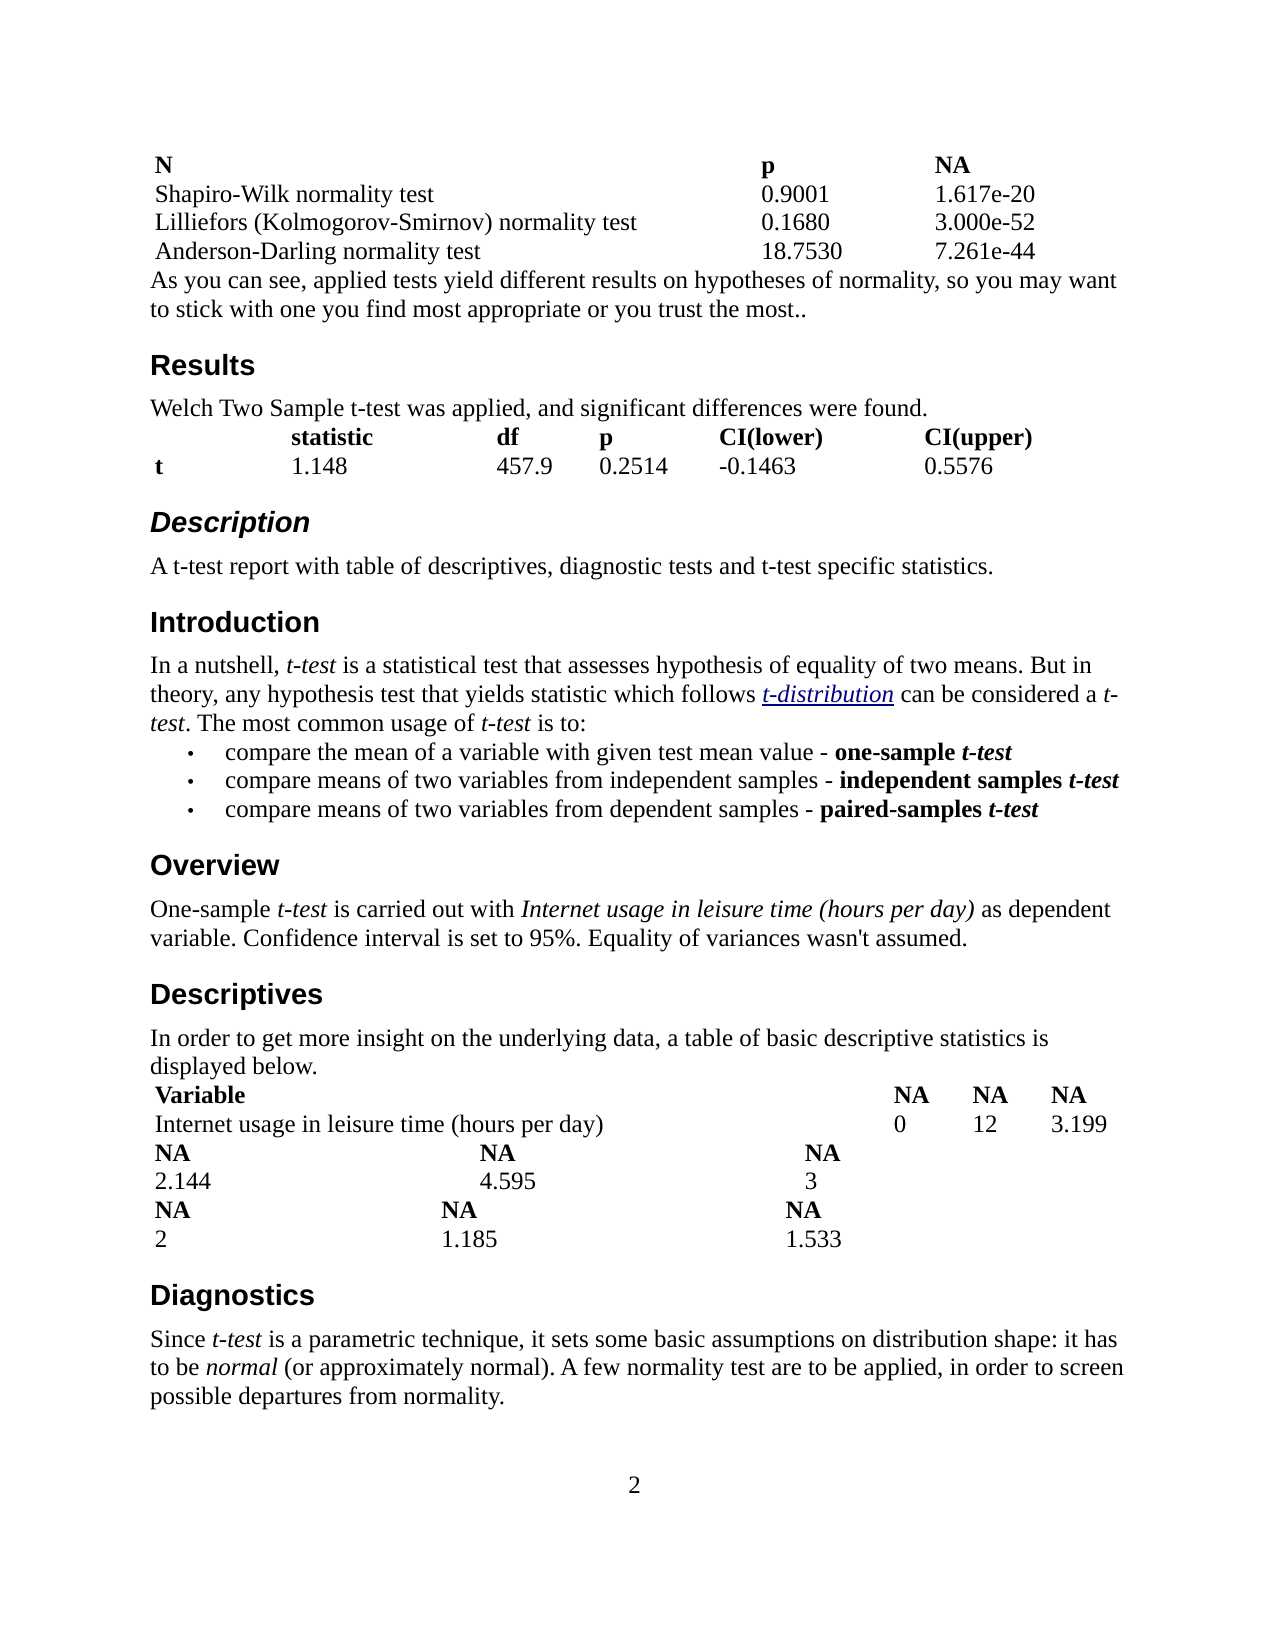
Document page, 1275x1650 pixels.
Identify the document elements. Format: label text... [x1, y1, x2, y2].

table_header NA [437, 1195, 781, 1224]
subtitle Description [150, 505, 1125, 538]
table_cell 457.9 [492, 451, 595, 480]
table_header NA [930, 150, 1125, 179]
list compare the mean of a variable with given test mean value - one-sample t-test [187, 737, 1125, 766]
text As you can see, applied tests yield different results on hypotheses of normality, so you may want to stick with one you find most appropriate or you trust the most.. [150, 265, 1125, 322]
text In order to get more insight on the underlying data, a table of basic descriptive statistics is displayed below. [150, 1023, 1125, 1080]
text A t-test report with table of descriptives, diagnostic tests and t-test specific statistics. [150, 551, 1125, 579]
subtitle Overview [150, 848, 1125, 882]
table_header NA [968, 1080, 1046, 1109]
table_header NA [150, 1138, 475, 1166]
subtitle Descriptives [150, 977, 1125, 1010]
table_cell -0.1463 [714, 451, 920, 480]
table_header NA [781, 1195, 1125, 1224]
table_cell 4.595 [475, 1166, 800, 1195]
table_cell Shapiro-Wilk normality test [150, 179, 757, 207]
table_cell 0.1680 [757, 208, 930, 236]
table_cell 1.185 [437, 1224, 781, 1253]
subtitle Results [150, 347, 1125, 381]
text In a nutshell, t-test is a statistical test that assesses hypothesis of equality of two means. But in theory, any hypothesis test that yields statistic which follows t-distribution can be considered a t-test. The most common usage of t-test is to: [150, 651, 1125, 737]
subtitle Diagnostics [150, 1278, 1125, 1311]
table_header NA [475, 1138, 800, 1166]
table_header NA [800, 1138, 1125, 1166]
table_cell Lilliefors (Kolmogorov-Smirnov) normality test [150, 208, 757, 236]
table_header NA [150, 1195, 437, 1224]
table_cell 0.9001 [757, 179, 930, 207]
table_header CI(lower) [714, 422, 920, 451]
table_header [150, 422, 287, 451]
table_header CI(upper) [920, 422, 1125, 451]
table_cell 7.261e-44 [930, 236, 1125, 265]
text Since t-test is a parametric technique, it sets some basic assumptions on distribution shape: it has to be normal (or approximately normal). A few normality test are to be applied, in order to screen possible departures from normality. [150, 1324, 1125, 1410]
table_cell 12 [968, 1109, 1046, 1138]
table_cell 0 [889, 1109, 968, 1138]
text One-sample t-test is carried out with Internet usage in leisure time (hours per day) as dependent variable. Confidence interval is set to 95%. Equality of variances wasn't assumed. [150, 894, 1125, 952]
table_header statistic [287, 422, 492, 451]
table_cell 1.148 [287, 451, 492, 480]
table_cell 1.617e-20 [930, 179, 1125, 207]
table_cell 18.7530 [757, 236, 930, 265]
text Welch Two Sample t-test was applied, and significant differences were found. [150, 393, 1125, 422]
table_cell Internet usage in leisure time (hours per day) [150, 1109, 889, 1138]
table_cell 3.199 [1046, 1109, 1125, 1138]
list compare means of two variables from dependent samples - paired-samples t-test [187, 794, 1125, 823]
table_header NA [889, 1080, 968, 1109]
list compare means of two variables from independent samples - independent samples t-test [187, 766, 1125, 794]
table_cell 2 [150, 1224, 437, 1253]
table_header p [757, 150, 930, 179]
table_header df [492, 422, 595, 451]
table_cell Anderson-Darling normality test [150, 236, 757, 265]
table_header p [595, 422, 714, 451]
table_cell 0.2514 [595, 451, 714, 480]
table_cell 2.144 [150, 1166, 475, 1195]
table_cell 3 [800, 1166, 1125, 1195]
table_cell 3.000e-52 [930, 208, 1125, 236]
table_cell t [150, 451, 287, 480]
table_cell 0.5576 [920, 451, 1125, 480]
table_header NA [1046, 1080, 1125, 1109]
subtitle Introduction [150, 604, 1125, 638]
table_header Variable [150, 1080, 889, 1109]
table_header N [150, 150, 757, 179]
table_cell 1.533 [781, 1224, 1125, 1253]
